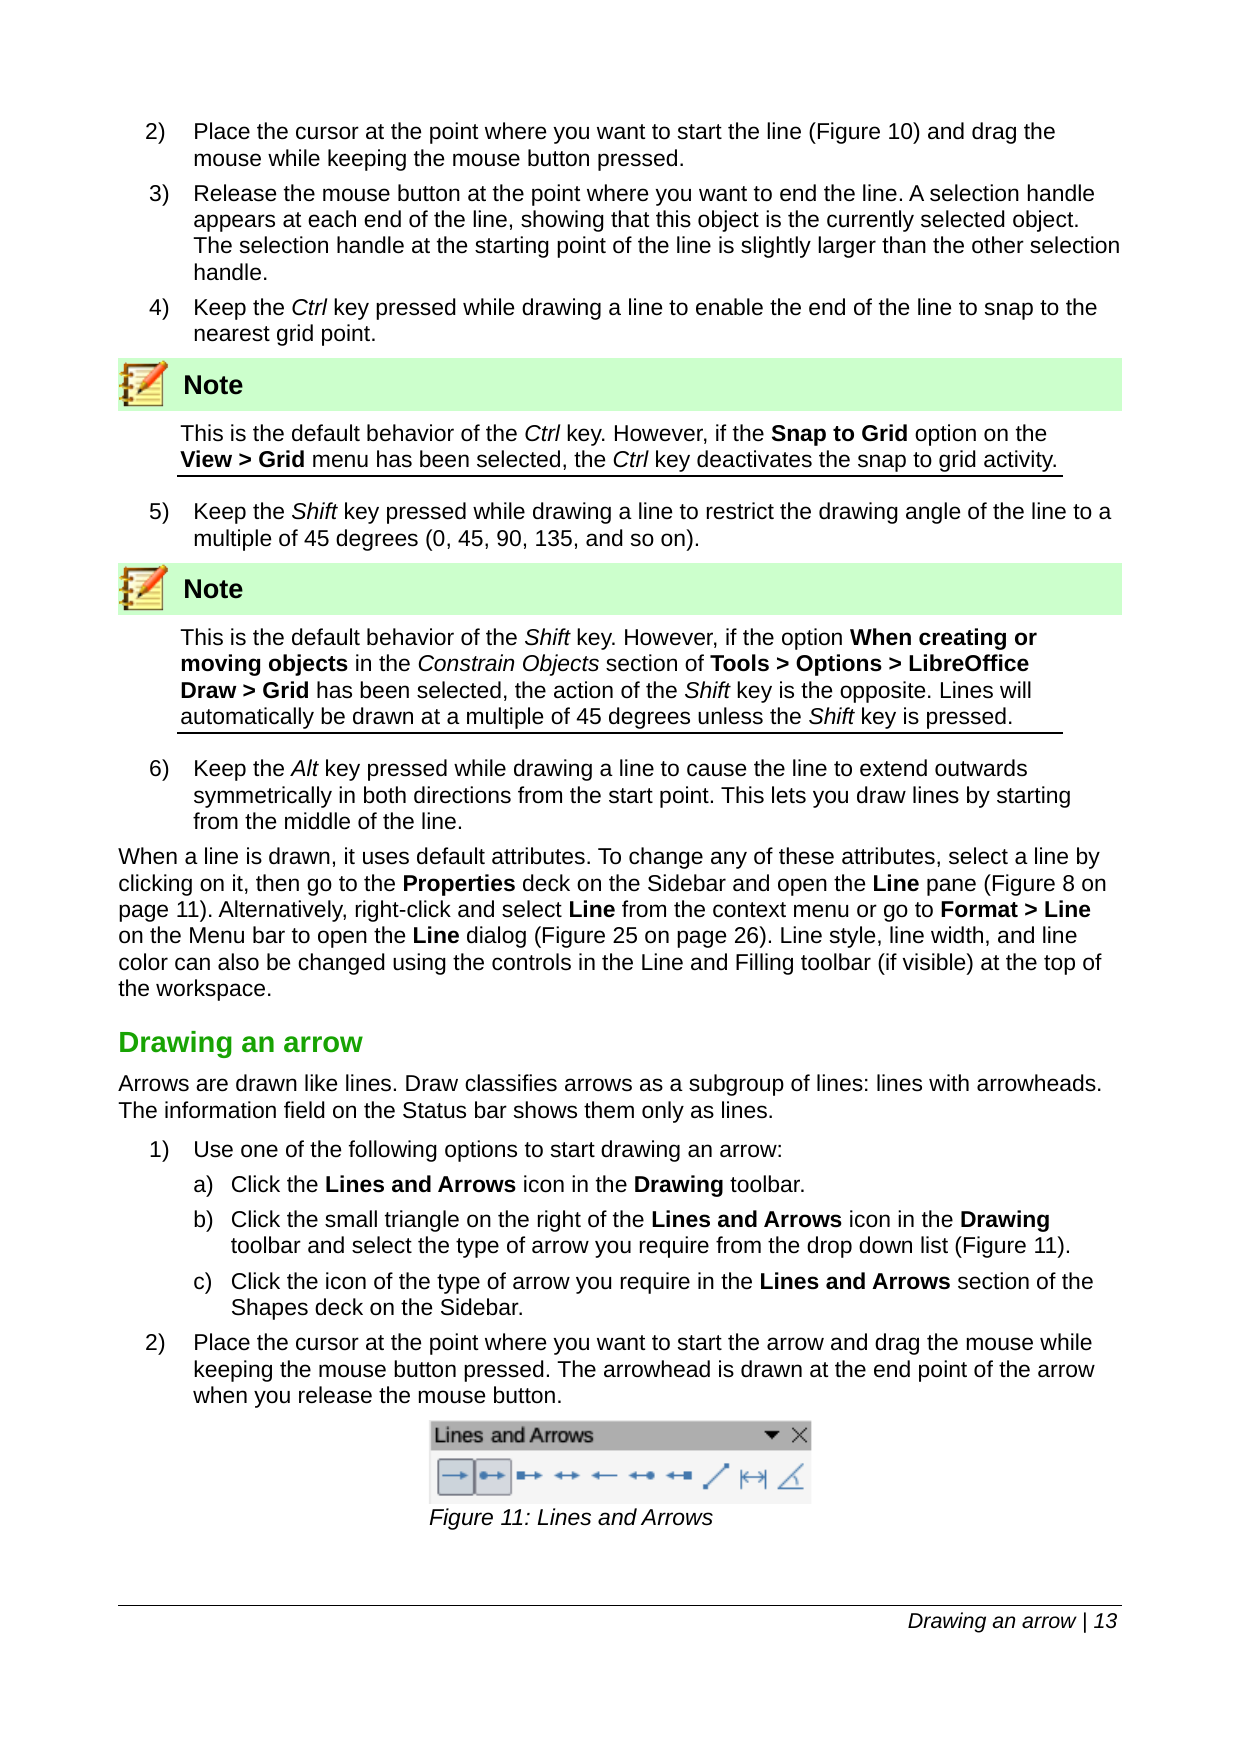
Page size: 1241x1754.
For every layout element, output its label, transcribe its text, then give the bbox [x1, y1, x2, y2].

subtitle Note [118, 563, 1122, 615]
text This is the default behavior of the Shift key. However, if the option When creating or moving objects in the Constrain Objects section of Tools > Options > LibreOffice Draw > Grid has been selected, the action of the Shift key is the opposite. Lines will automatically be drawn at a multiple of 45 degrees unless the Shift key is pressed. [177, 621, 1063, 732]
text When a line is drawn, it uses default attributes. To change any of these attributes, select a line by clicking on it, then go to the Properties deck on the Sidebar and open the Line pane (Figure 8 on page 11). Alternatively, right-click and select Line from the context menu or go to Format > Line on the Menu bar to open the Line dialog (Figure 25 on page 26). Line style, line width, and line color can also be changed using the controls in the Line and Filling toolbar (if visible) at the top of the workspace. [118, 843, 1122, 1001]
picture [428, 1420, 812, 1504]
list Keep the Shift key pressed while drawing a line to restrict the drawing angle of the line to a multiple of 45 degrees (0, 45, 90, 135, and so on). [169, 498, 1122, 551]
list Click the icon of the type of arrow you require in the Lines and Arrows section of the Shapes deck on the Sidebar. [193, 1268, 1122, 1320]
subtitle Note [118, 358, 1122, 411]
list Click the small triangle on the right of the Lines and Arrows icon in the Drawing toolbar and select the type of arrow you require from the drop down list (Figure 11). [193, 1206, 1122, 1259]
list Click the Lines and Arrows icon in the Drawing toolbar. [193, 1171, 1122, 1197]
text Arrows are drawn like lines. Draw classifies arrows as a subgroup of lines: lines with arrowheads. The information field on the Status bar shows them only as lines. [118, 1070, 1122, 1123]
list Place the cursor at the point where you want to start the arrow and drag the mouse while keeping the mouse button pressed. The arrowhead is drawn at the end point of the arrow when you release the mouse button. [165, 1329, 1122, 1408]
subtitle Drawing an arrow [118, 1025, 1122, 1059]
text This is the default behavior of the Ctrl key. However, if the Snap to Grid option on the View > Grid menu has been selected, the Ctrl key deactivates the snap to grid activity. [177, 416, 1063, 475]
picture [119, 359, 170, 410]
list Use one of the following options to start drawing an arrow: [169, 1136, 1122, 1162]
list Release the mouse button at the point where you want to end the line. A selection handle appears at each end of the line, showing that this object is the currently selected object. The selection handle at the starting point of the line is slightly larger than the other selection handle. [169, 180, 1122, 285]
list Keep the Alt key pressed while drawing a line to cause the line to extend outwards symmetrically in both directions from the start point. This lets you draw lines by starting from the middle of the line. [169, 755, 1122, 834]
list Keep the Ctrl key pressed while drawing a line to enable the end of the line to snap to the nearest grid point. [169, 294, 1122, 347]
list Place the cursor at the point where you want to start the line (Figure 10) and drag the mouse while keeping the mouse button pressed. [165, 118, 1122, 171]
picture [119, 563, 170, 614]
text Figure 11: Lines and Arrows [429, 1504, 811, 1530]
